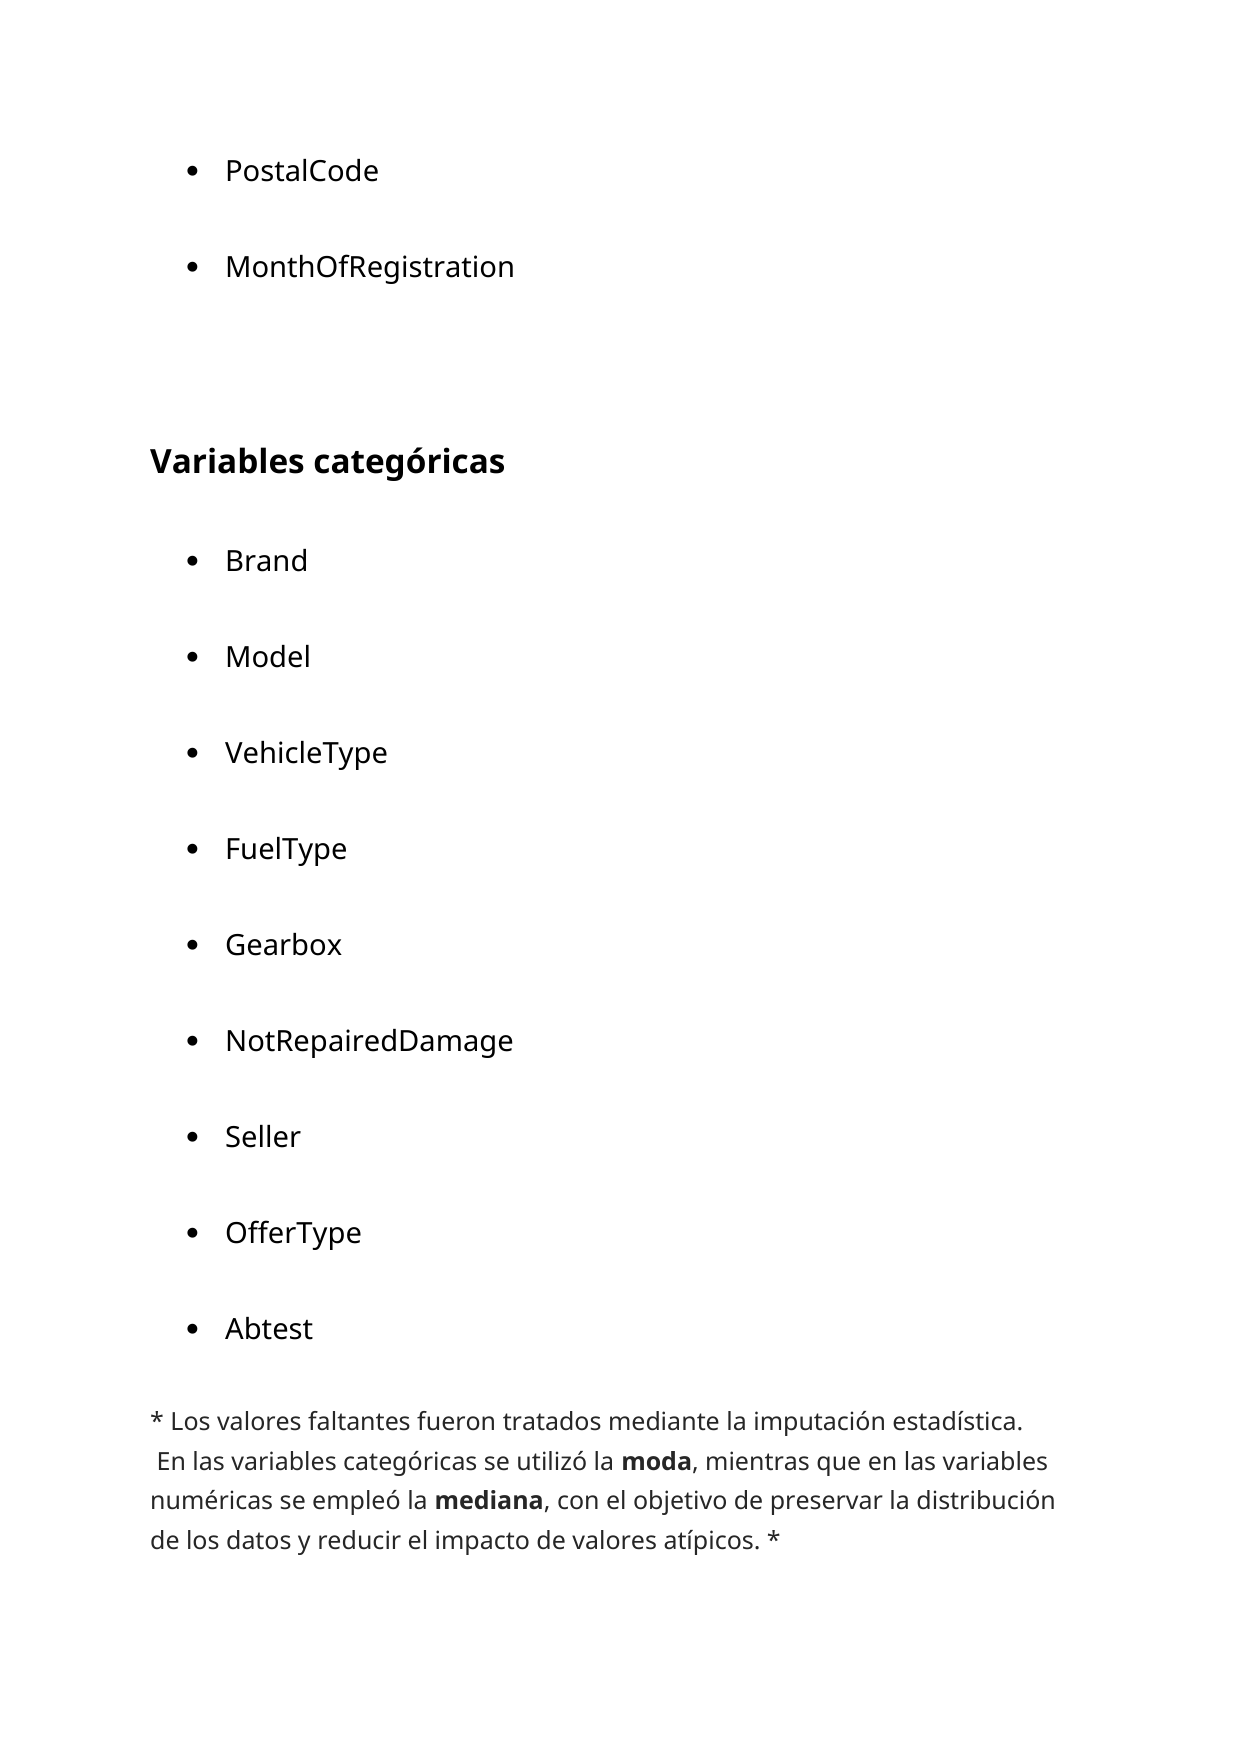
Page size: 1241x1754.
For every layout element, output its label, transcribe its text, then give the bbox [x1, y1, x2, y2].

list OfferType [187, 1212, 1090, 1252]
list PostalCode [187, 150, 1090, 190]
list Model [187, 636, 1090, 676]
list VehicleType [187, 732, 1090, 772]
text Variables categóricas [150, 438, 1090, 483]
list FuelType [187, 828, 1090, 868]
list Abtest [187, 1308, 1090, 1348]
list NotRepairedDamage [187, 1020, 1090, 1060]
list MonthOfRegistration [187, 246, 1090, 286]
list Brand [187, 540, 1090, 580]
list Seller [187, 1116, 1090, 1156]
text * Los valores faltantes fueron tratados mediante la imputación estadística. En las variables categóricas se utilizó la moda, mientras que en las variables numéricas se empleó la mediana, con el objetivo de preservar la distribución de los datos y reducir el impacto de valores atípicos. * [150, 1404, 1090, 1556]
list Gearbox [187, 924, 1090, 964]
